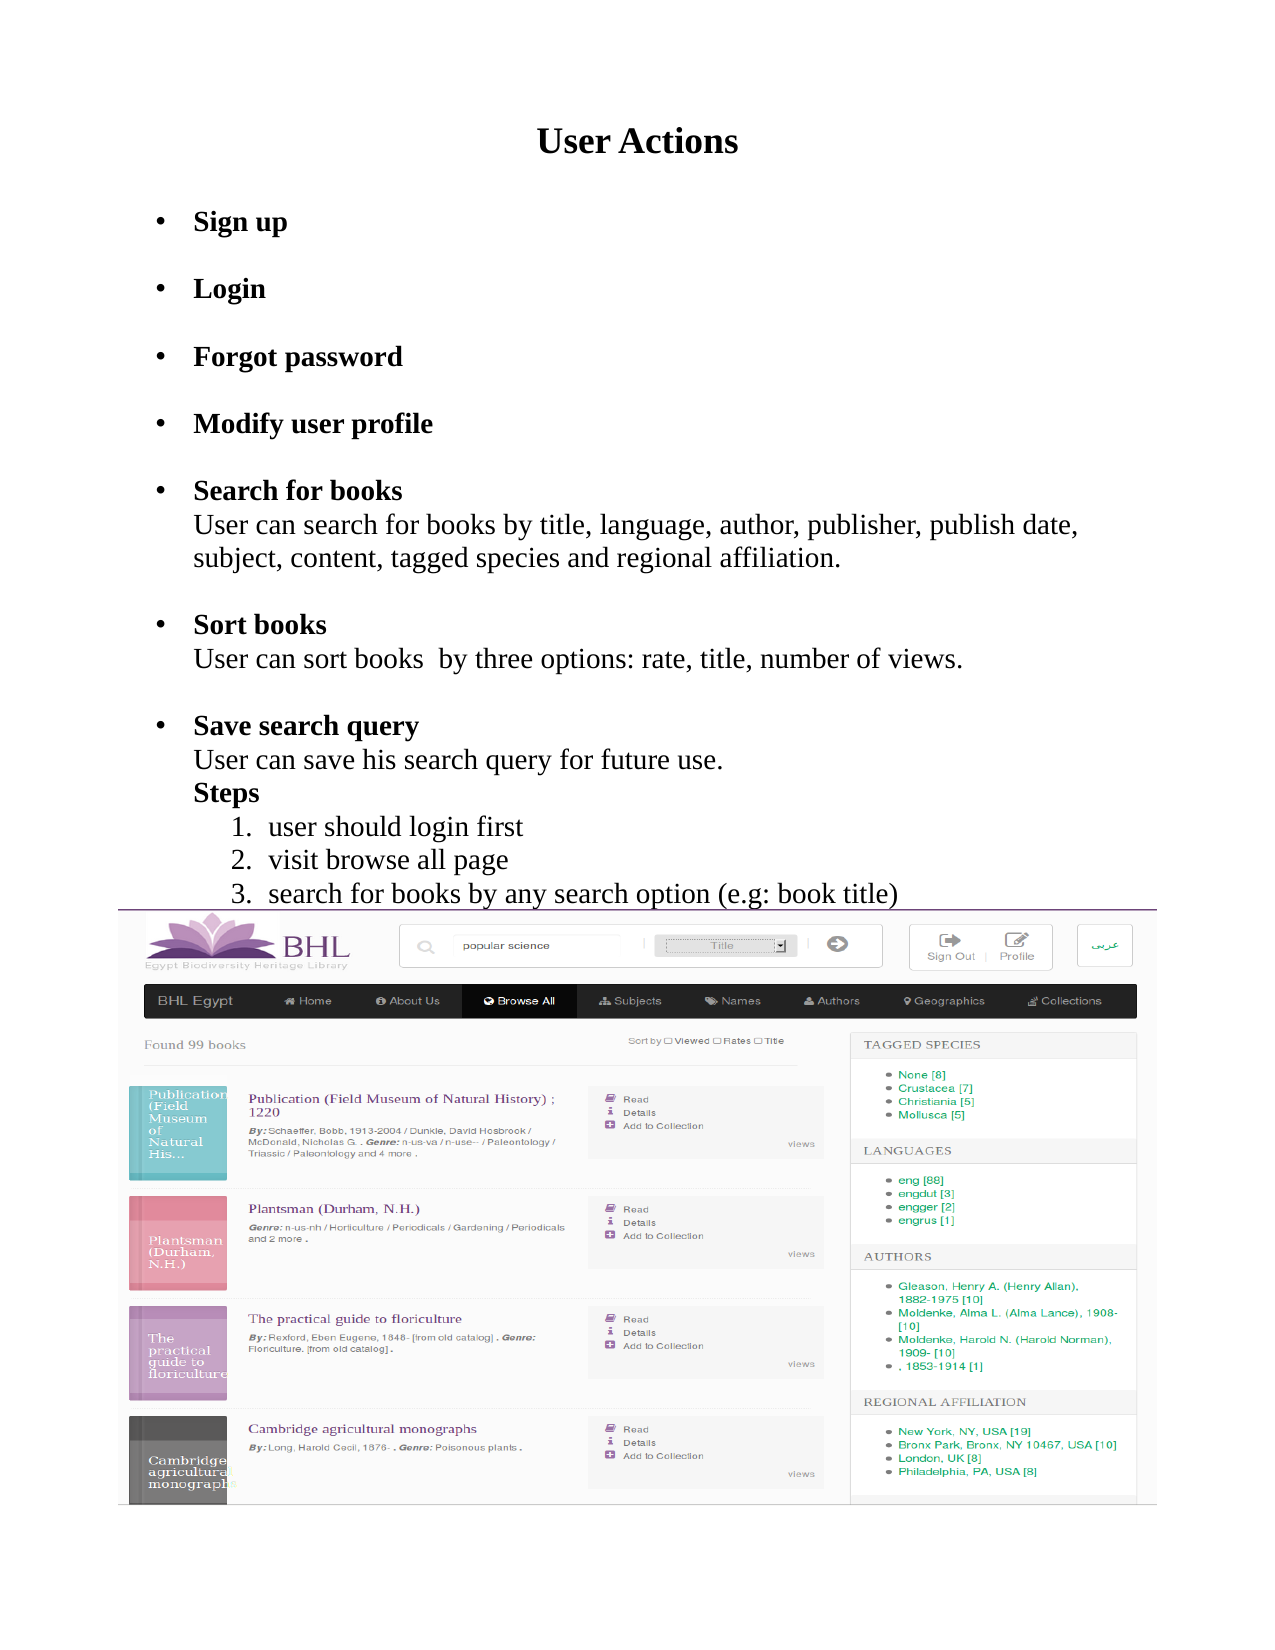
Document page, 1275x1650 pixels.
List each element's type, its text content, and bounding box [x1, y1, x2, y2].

list Forgot password [156, 339, 1157, 372]
list user should login first [231, 809, 1157, 842]
list User can search for books by title, language, author, publisher, publish date, subject, content, tagged species and regional affiliation. [156, 507, 1157, 574]
list Modify user profile [156, 406, 1157, 439]
list visit browse all page [231, 842, 1157, 876]
list User can sort books by three options: rate, title, number of views. [156, 641, 1157, 674]
list Save search query [156, 708, 1157, 742]
text User Actions [118, 118, 1157, 161]
list Sign up [156, 204, 1157, 238]
list Sort books [156, 607, 1157, 641]
list Login [156, 272, 1157, 305]
list Search for books [156, 473, 1157, 507]
list search for books by any search option (e.g: book title) [231, 876, 1157, 909]
list Steps [156, 775, 1157, 809]
picture [118, 909, 1157, 1506]
list User can save his search query for future use. [156, 742, 1157, 775]
